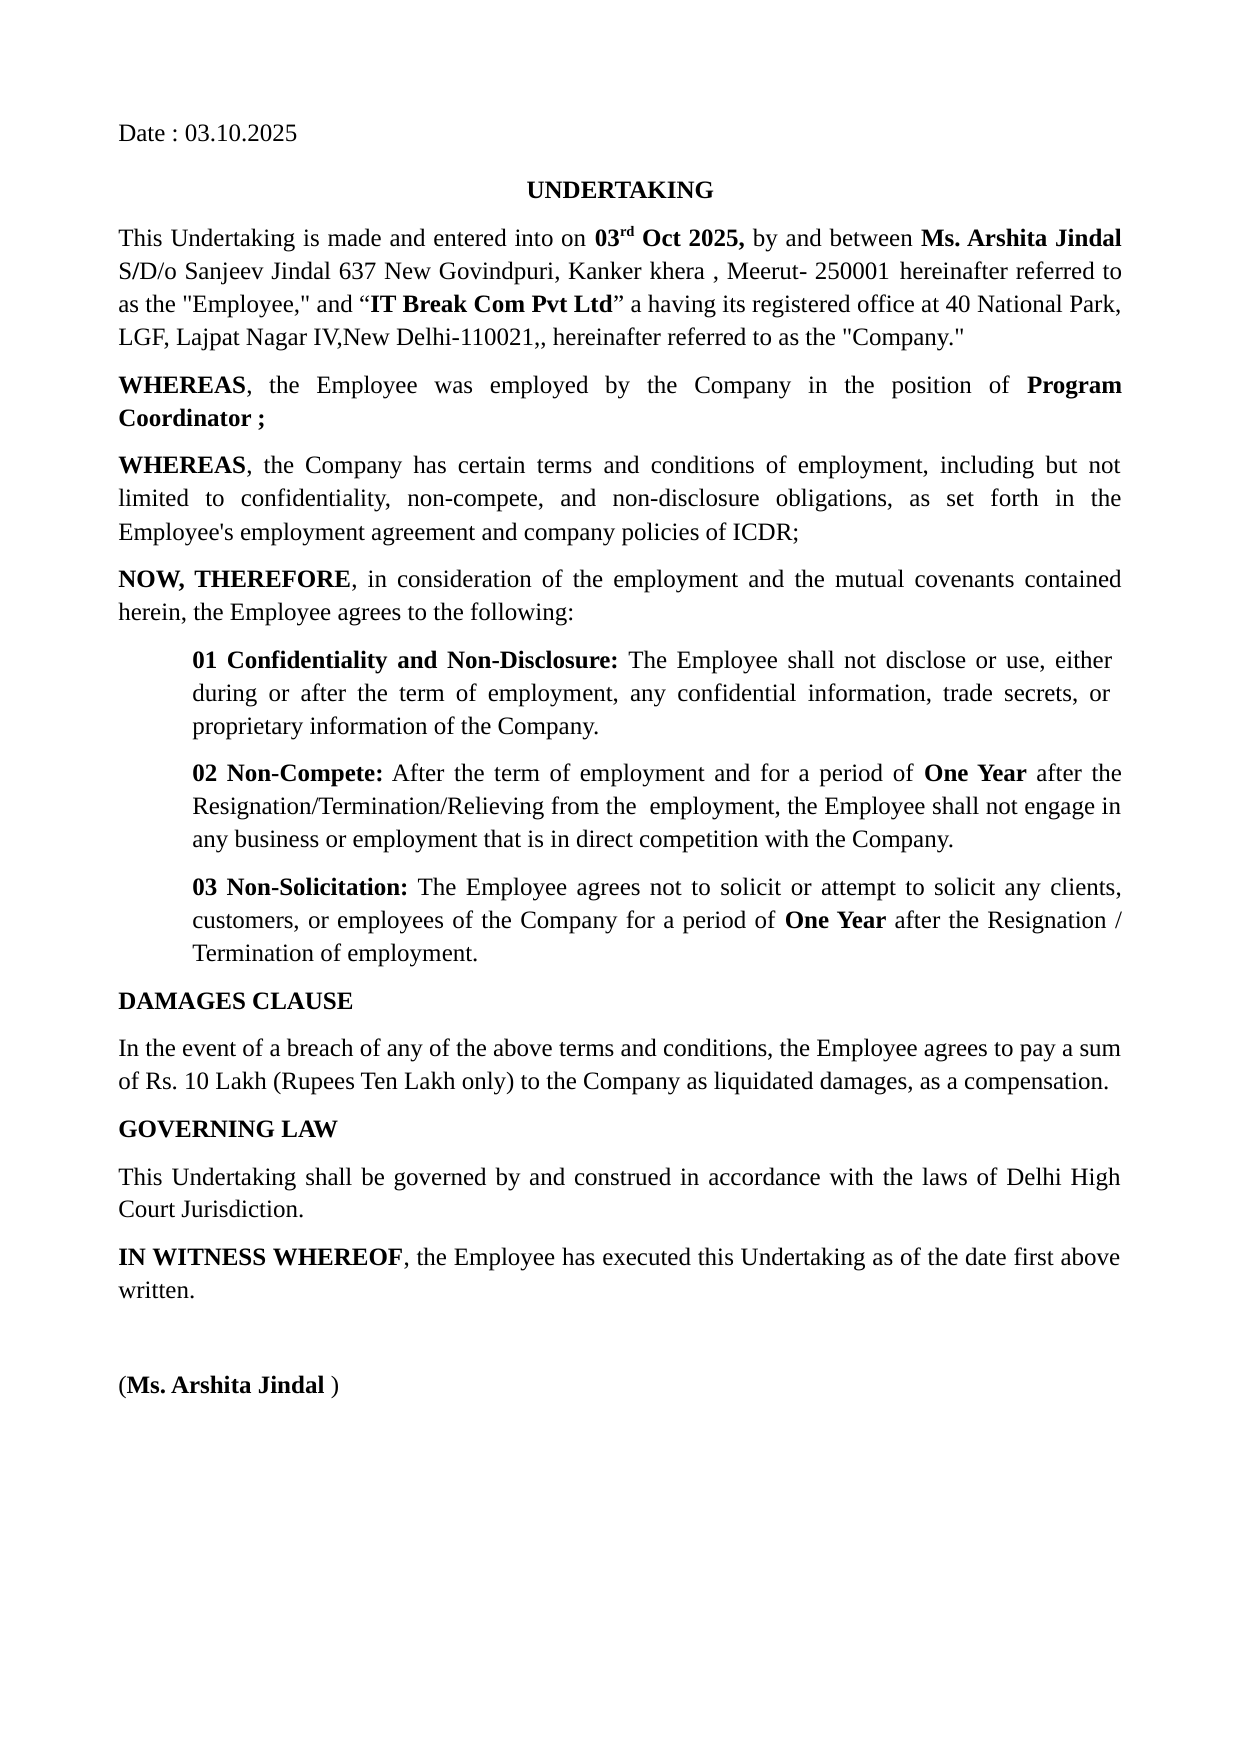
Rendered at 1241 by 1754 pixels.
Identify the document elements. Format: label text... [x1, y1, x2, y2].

text IN WITNESS WHEREOF, the Employee has executed this Undertaking as of the date first above written. [118, 1242, 1122, 1304]
text NOW, THEREFORE, in consideration of the employment and the mutual covenants contained herein, the Employee agrees to the following: [118, 564, 1122, 626]
text DAMAGES CLAUSE [118, 986, 1122, 1014]
text GOVERNING LAW [118, 1114, 1122, 1143]
text In the event of a breach of any of the above terms and conditions, the Employee agrees to pay a sum of Rs. 10 Lakh (Rupees Ten Lakh only) to the Company as liquidated damages, as a compensation. [118, 1033, 1122, 1095]
text UNDERTAKING [118, 176, 1122, 204]
text WHEREAS, the Company has certain terms and conditions of employment, including but not limited to confidentiality, non-compete, and non-disclosure obligations, as set forth in the Employee's employment agreement and company policies of ICDR; [118, 451, 1122, 545]
text 01 Confidentiality and Non-Disclosure: The Employee shall not disclose or use, either during or after the term of employment, any confidential information, trade secrets, or proprietary information of the Company. [118, 645, 1122, 739]
text This Undertaking is made and entered into on 03rd Oct 2025, by and between Ms. Arshita Jindal S/D/o Sanjeev Jindal 637 New Govindpuri, Kanker khera , Meerut- 250001 hereinafter referred to as the "Employee," and “IT Break Com Pvt Ltd” a having its registered office at 40 National Park, LGF, Lajpat Nagar IV,New Delhi-110021,, hereinafter referred to as the "Company." [118, 223, 1122, 351]
text (Ms. Arshita Jindal ) [118, 1370, 1122, 1399]
text Date : 03.10.2025 [118, 118, 1122, 147]
list 03 Non-Solicitation: The Employee agrees not to solicit or attempt to solicit any clients, customers, or employees of the Company for a period of One Year after the Resignation / Termination of employment. [162, 872, 1122, 967]
text WHEREAS, the Employee was employed by the Company in the position of Program Coordinator ; [118, 370, 1122, 432]
list 02 Non-Compete: After the term of employment and for a period of One Year after the Resignation/Termination/Relieving from the employment, the Employee shall not engage in any business or employment that is in direct competition with the Company. [162, 758, 1122, 853]
text This Undertaking shall be governed by and construed in accordance with the laws of Delhi High Court Jurisdiction. [118, 1162, 1122, 1223]
